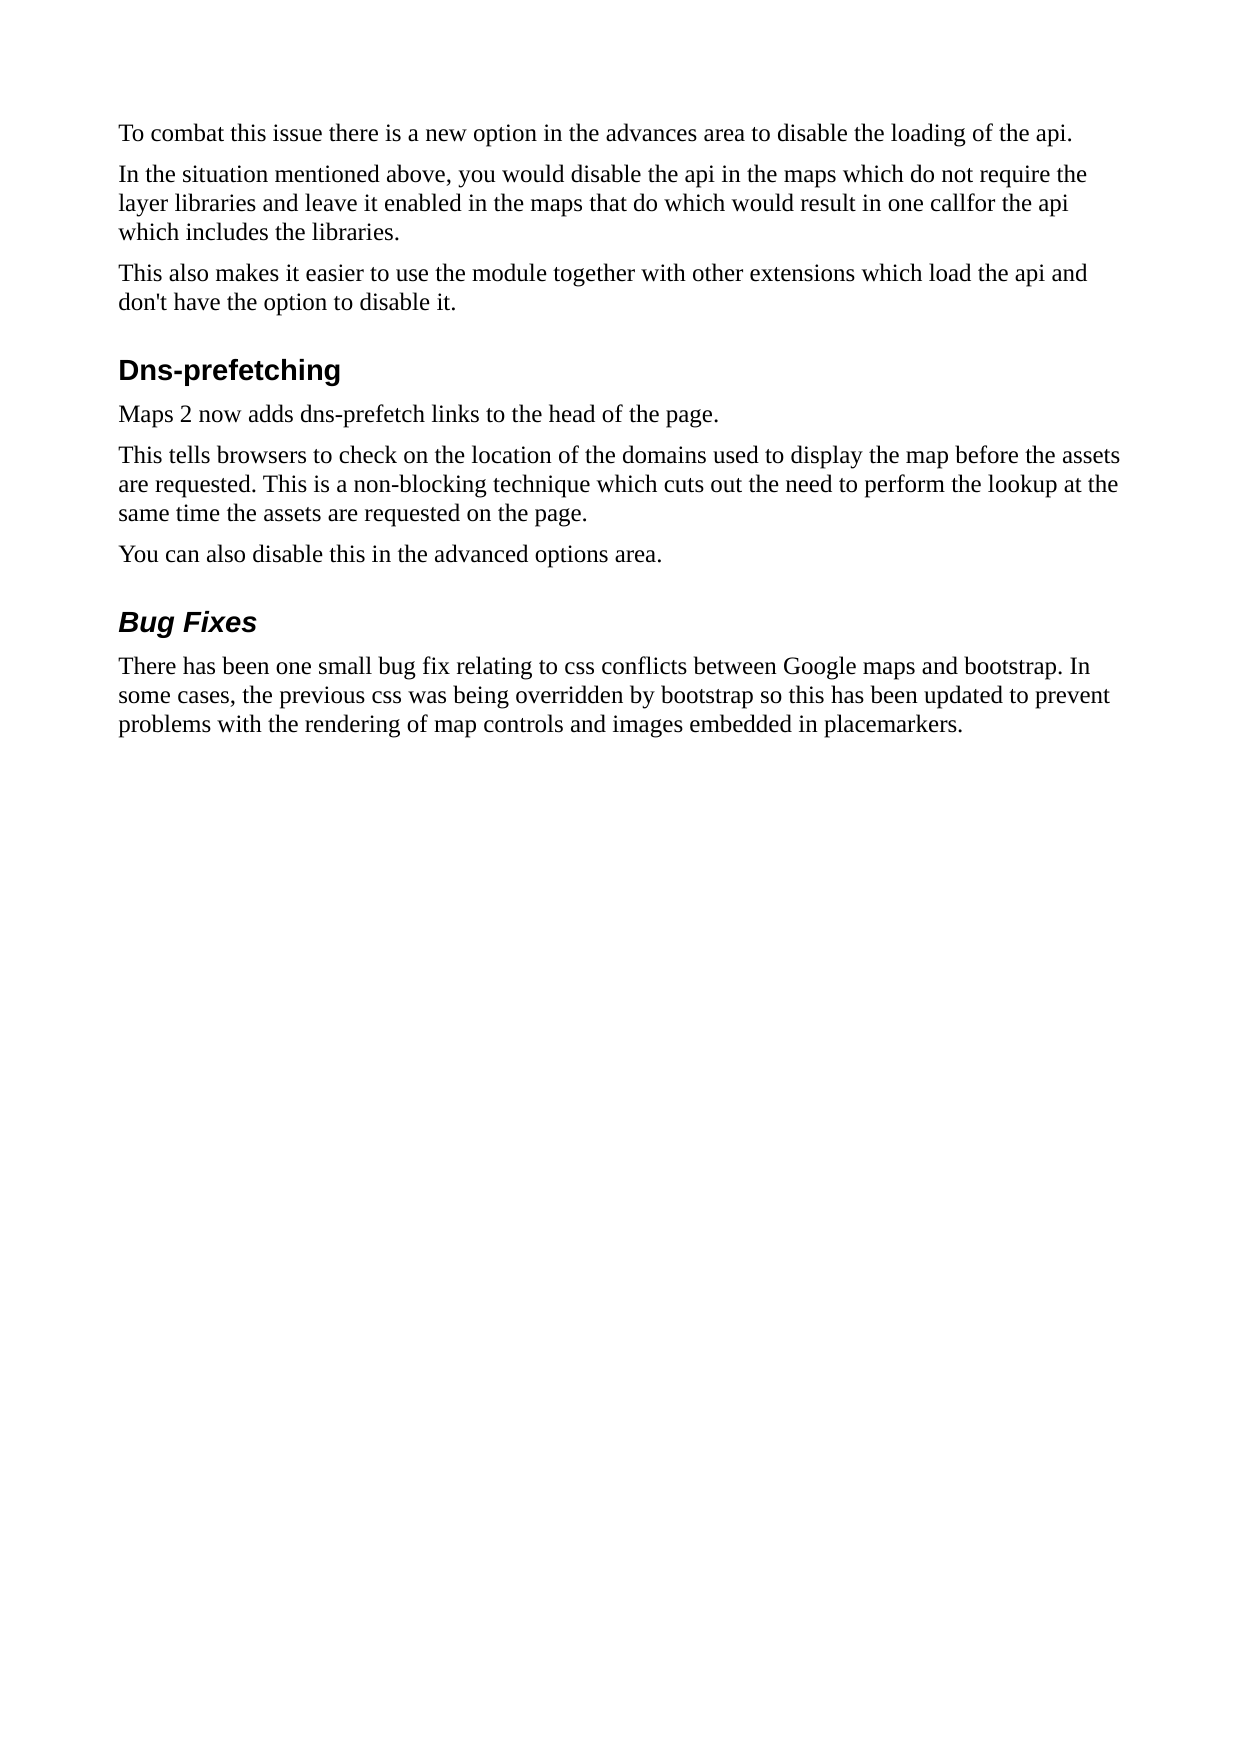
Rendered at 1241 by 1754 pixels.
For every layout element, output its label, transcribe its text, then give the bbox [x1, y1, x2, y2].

subtitle Dns-prefetching [118, 353, 1122, 387]
text This tells browsers to check on the location of the domains used to display the map before the assets are requested. This is a non-blocking technique which cuts out the need to perform the lookup at the same time the assets are requested on the page. [118, 440, 1122, 527]
text In the situation mentioned above, you would disable the api in the maps which do not require the layer libraries and leave it enabled in the maps that do which would result in one callfor the api which includes the libraries. [118, 159, 1122, 246]
text There has been one small bug fix relating to css conflicts between Google maps and bootstrap. In some cases, the previous css was being overridden by bootstrap so this has been updated to prevent problems with the rendering of map controls and images embedded in placemarkers. [118, 651, 1122, 738]
text You can also disable this in the advanced options area. [118, 539, 1122, 568]
subtitle Bug Fixes [118, 605, 1122, 639]
text This also makes it easier to use the module together with other extensions which load the api and don't have the option to disable it. [118, 258, 1122, 316]
text To combat this issue there is a new option in the advances area to disable the loading of the api. [118, 118, 1122, 147]
text Maps 2 now adds dns-prefetch links to the head of the page. [118, 399, 1122, 428]
